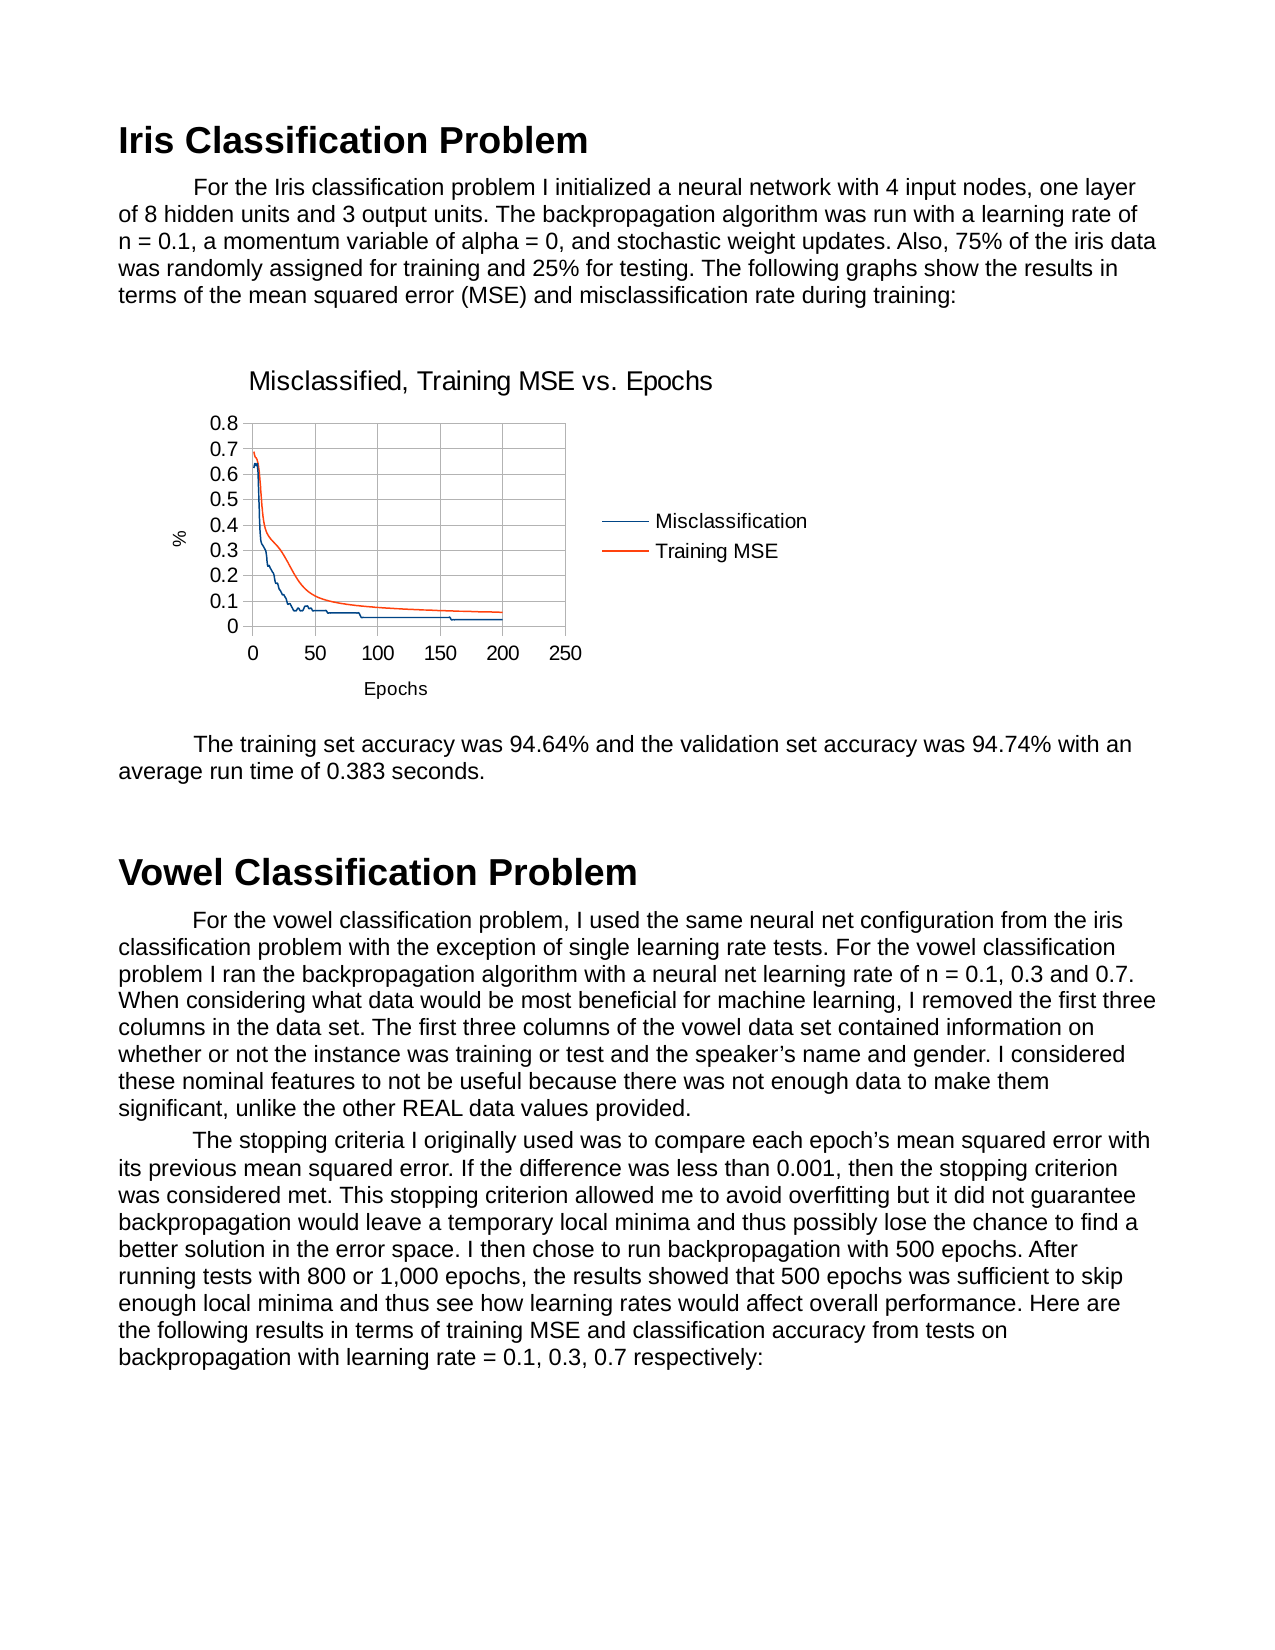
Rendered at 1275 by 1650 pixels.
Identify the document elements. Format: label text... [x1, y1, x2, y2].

text For the vowel classification problem, I used the same neural net configuration from the iris classification problem with the exception of single learning rate tests. For the vowel classification problem I ran the backpropagation algorithm with a neural net learning rate of n = 0.1, 0.3 and 0.7. When considering what data would be most beneficial for machine learning, I removed the first three columns in the data set. The first three columns of the vowel data set contained information on whether or not the instance was training or test and the speaker’s name and gender. I considered these nominal features to not be useful because there was not enough data to make them significant, unlike the other REAL data values provided. The stopping criteria I originally used was to compare each epoch’s mean squared error with its previous mean squared error. If the difference was less than 0.001, then the stopping criterion was considered met. This stopping criterion allowed me to avoid overfitting but it did not guarantee backpropagation would leave a temporary local minima and thus possibly lose the chance to find a better solution in the error space. I then chose to run backpropagation with 500 epochs. After running tests with 800 or 1,000 epochs, the results showed that 500 epochs was sufficient to skip enough local minima and thus see how learning rates would affect overall performance. Here are the following results in terms of training MSE and classification accuracy from tests on backpropagation with learning rate = 0.1, 0.3, 0.7 respectively: [118, 906, 1157, 1437]
subtitle Iris Classification Problem [118, 118, 1157, 161]
subtitle Vowel Classification Problem [118, 851, 1157, 894]
text The training set accuracy was 94.64% and the validation set accuracy was 94.74% with an average run time of 0.383 seconds. [118, 354, 1157, 784]
text For the Iris classification problem I initialized a neural network with 4 input nodes, one layer of 8 hidden units and 3 output units. The backpropagation algorithm was run with a learning rate of n = 0.1, a momentum variable of alpha = 0, and stochastic weight updates. Also, 75% of the iris data was randomly assigned for training and 25% for testing. The following graphs show the results in terms of the mean squared error (MSE) and misclassification rate during training: [118, 174, 1157, 308]
